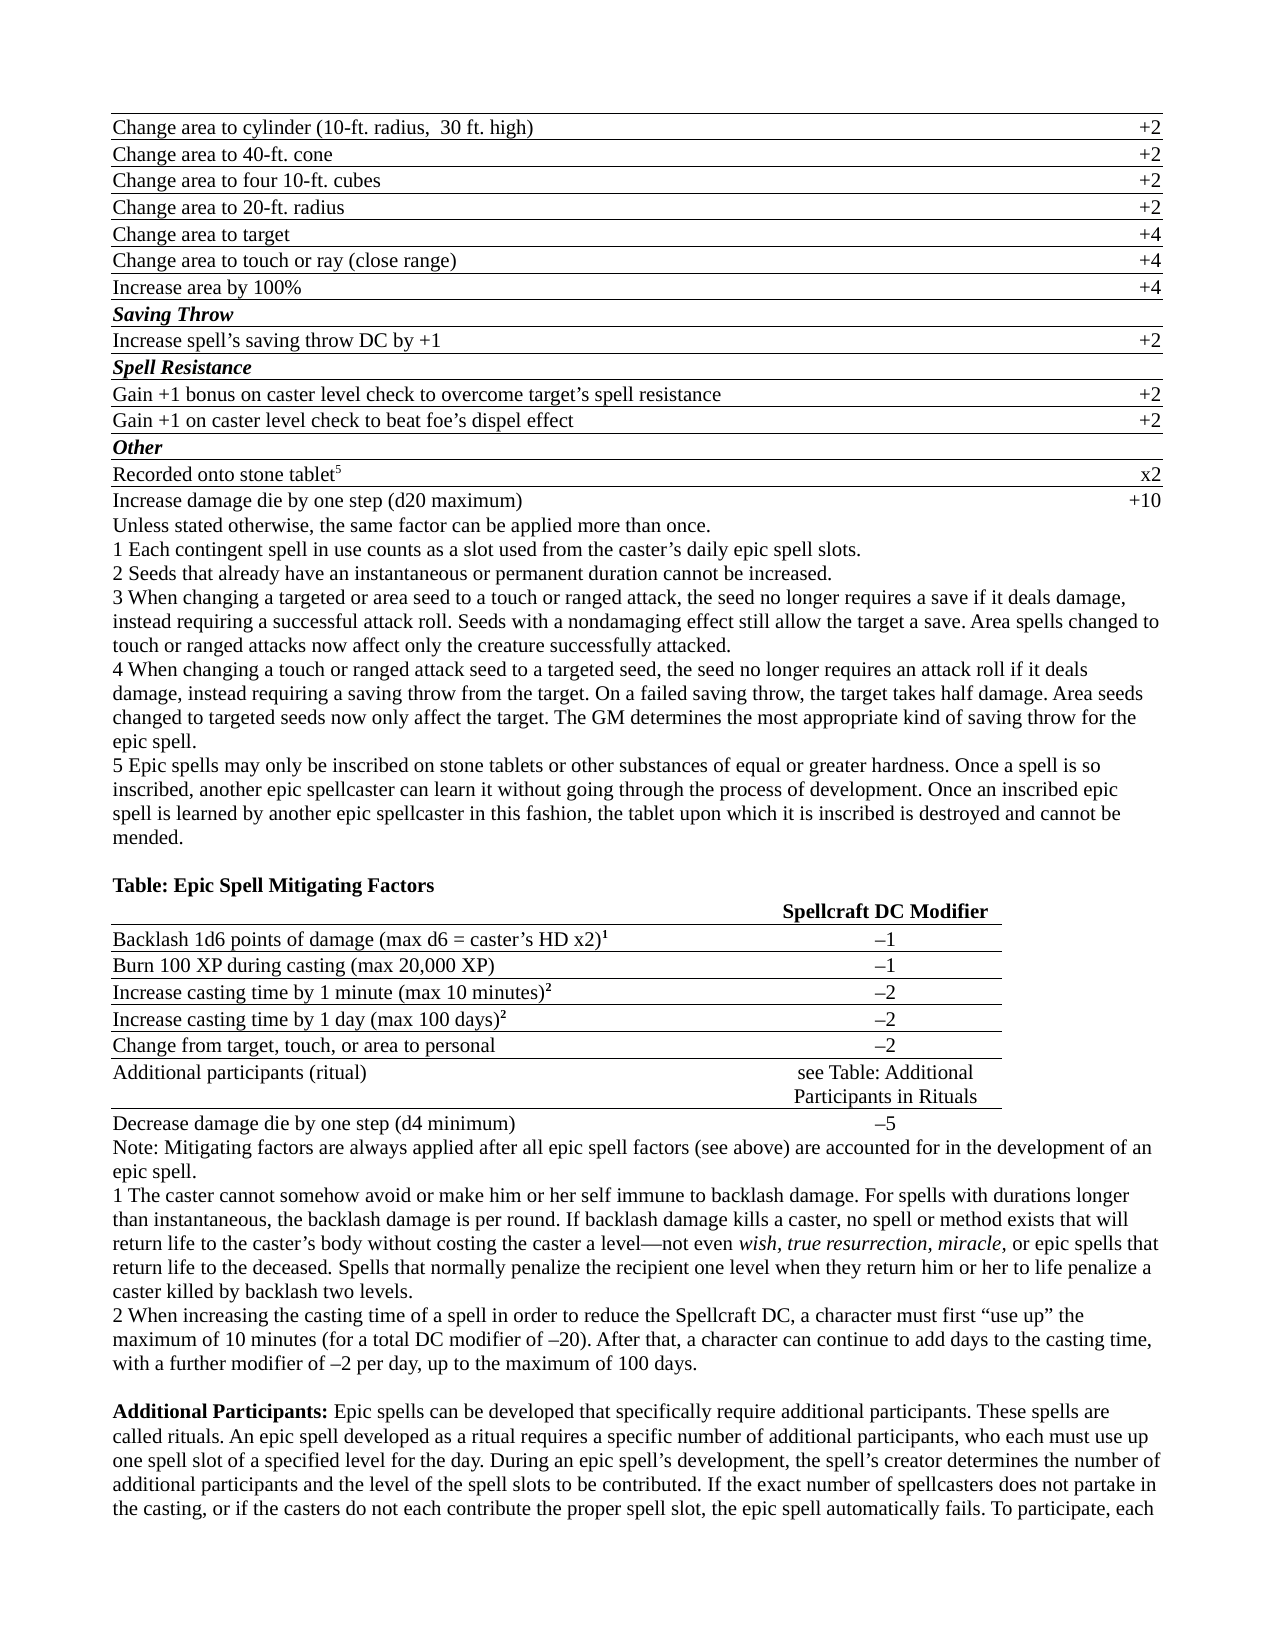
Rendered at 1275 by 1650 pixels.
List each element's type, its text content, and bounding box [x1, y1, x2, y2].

table_cell Increase damage die by one step (d20 maximum) [111, 487, 946, 512]
table_cell –2 [769, 1032, 1002, 1057]
text 1 The caster cannot somehow avoid or make him or her self immune to backlash damage. For spells with durations longer than instantaneous, the backlash damage is per round. If backlash damage kills a caster, no spell or method exists that will return life to the caster’s body without costing the caster a level—not even wish, true resurrection, miracle, or epic spells that return life to the deceased. Spells that normally penalize the recipient one level when they return him or her to life penalize a caster killed by backlash two levels. [112, 1183, 1162, 1303]
table_cell –1 [769, 925, 1002, 951]
table_cell Gain +1 bonus on caster level check to overcome target’s spell resistance [111, 380, 946, 406]
table_cell Change area to 20-ft. radius [111, 194, 946, 219]
table_cell +2 [946, 327, 1163, 352]
table_cell [946, 434, 1163, 459]
text Additional Participants: Epic spells can be developed that specifically require additional participants. These spells are called rituals. An epic spell developed as a ritual requires a specific number of additional participants, who each must use up one spell slot of a specified level for the day. During an epic spell’s development, the spell’s creator determines the number of additional participants and the level of the spell slots to be contributed. If the exact number of spellcasters does not partake in the casting, or if the casters do not each contribute the proper spell slot, the epic spell automatically fails. To participate, each [112, 1399, 1162, 1520]
table_cell +2 [946, 194, 1163, 219]
table_cell Change from target, touch, or area to personal [111, 1032, 769, 1057]
text 3 When changing a targeted or area seed to a touch or ranged attack, the seed no longer requires a save if it deals damage, instead requiring a successful attack roll. Seeds with a nondamaging effect still allow the target a save. Area spells changed to touch or ranged attacks now affect only the creature successfully attacked. [112, 585, 1162, 657]
table_cell Other [111, 434, 946, 459]
table_cell –2 [769, 979, 1002, 1004]
table_cell +2 [946, 380, 1163, 406]
table_cell –1 [769, 952, 1002, 977]
text Note: Mitigating factors are always applied after all epic spell factors (see above) are accounted for in the development of an epic spell. [112, 1135, 1162, 1183]
table_cell Change area to touch or ray (close range) [111, 247, 946, 272]
table_cell +2 [946, 407, 1163, 432]
table_cell +2 [946, 140, 1163, 166]
table_cell Change area to target [111, 220, 946, 246]
table_cell +4 [946, 247, 1163, 272]
table_cell Increase casting time by 1 day (max 100 days)2 [111, 1005, 769, 1031]
table_header Spellcraft DC Modifier [769, 898, 1002, 924]
text 2 When increasing the casting time of a spell in order to reduce the Spellcraft DC, a character must first “use up” the maximum of 10 minutes (for a total DC modifier of –20). After that, a character can continue to add days to the casting time, with a further modifier of –2 per day, up to the maximum of 100 days. [112, 1303, 1162, 1375]
text 4 When changing a touch or ranged attack seed to a targeted seed, the seed no longer requires an attack roll if it deals damage, instead requiring a saving throw from the target. On a failed saving throw, the target takes half damage. Area seeds changed to targeted seeds now only affect the target. The GM determines the most appropriate kind of saving throw for the epic spell. [112, 657, 1162, 753]
table_cell –2 [769, 1005, 1002, 1031]
table_cell Change area to 40-ft. cone [111, 140, 946, 166]
text Unless stated otherwise, the same factor can be applied more than once. [112, 512, 1162, 537]
table_cell Recorded onto stone tablet5 [111, 460, 946, 486]
table_cell Increase casting time by 1 minute (max 10 minutes)2 [111, 979, 769, 1004]
table_cell [946, 354, 1163, 379]
table_cell Change area to four 10-ft. cubes [111, 167, 946, 192]
table_cell x2 [946, 460, 1163, 486]
table_cell +2 [946, 114, 1163, 139]
table_cell Additional participants (ritual) [111, 1059, 769, 1108]
table_cell +4 [946, 274, 1163, 299]
table_cell Spell Resistance [111, 354, 946, 379]
table_cell Decrease damage die by one step (d4 minimum) [111, 1109, 769, 1135]
table_cell Increase spell’s saving throw DC by +1 [111, 327, 946, 352]
text 1 Each contingent spell in use counts as a slot used from the caster’s daily epic spell slots. [112, 537, 1162, 561]
text 5 Epic spells may only be inscribed on stone tablets or other substances of equal or greater hardness. Once a spell is so inscribed, another epic spellcaster can learn it without going through the process of development. Once an inscribed epic spell is learned by another epic spellcaster in this fashion, the tablet upon which it is inscribed is destroyed and cannot be mended. [112, 753, 1162, 849]
text 2 Seeds that already have an instantaneous or permanent duration cannot be increased. [112, 561, 1162, 585]
subtitle Table: Epic Spell Mitigating Factors [112, 873, 1162, 897]
table_cell +10 [946, 487, 1163, 512]
table_cell Gain +1 on caster level check to beat foe’s dispel effect [111, 407, 946, 432]
table_cell Change area to cylinder (10-ft. radius, 30 ft. high) [111, 114, 946, 139]
table_cell –5 [769, 1109, 1002, 1135]
table_header [111, 898, 769, 924]
table_cell Backlash 1d6 points of damage (max d6 = caster’s HD x2)1 [111, 925, 769, 951]
table_cell +4 [946, 220, 1163, 246]
table_cell Increase area by 100% [111, 274, 946, 299]
table_cell see Table: Additional Participants in Rituals [769, 1059, 1002, 1108]
table_cell Saving Throw [111, 300, 946, 326]
table_cell [946, 300, 1163, 326]
table_cell +2 [946, 167, 1163, 192]
table_cell Burn 100 XP during casting (max 20,000 XP) [111, 952, 769, 977]
